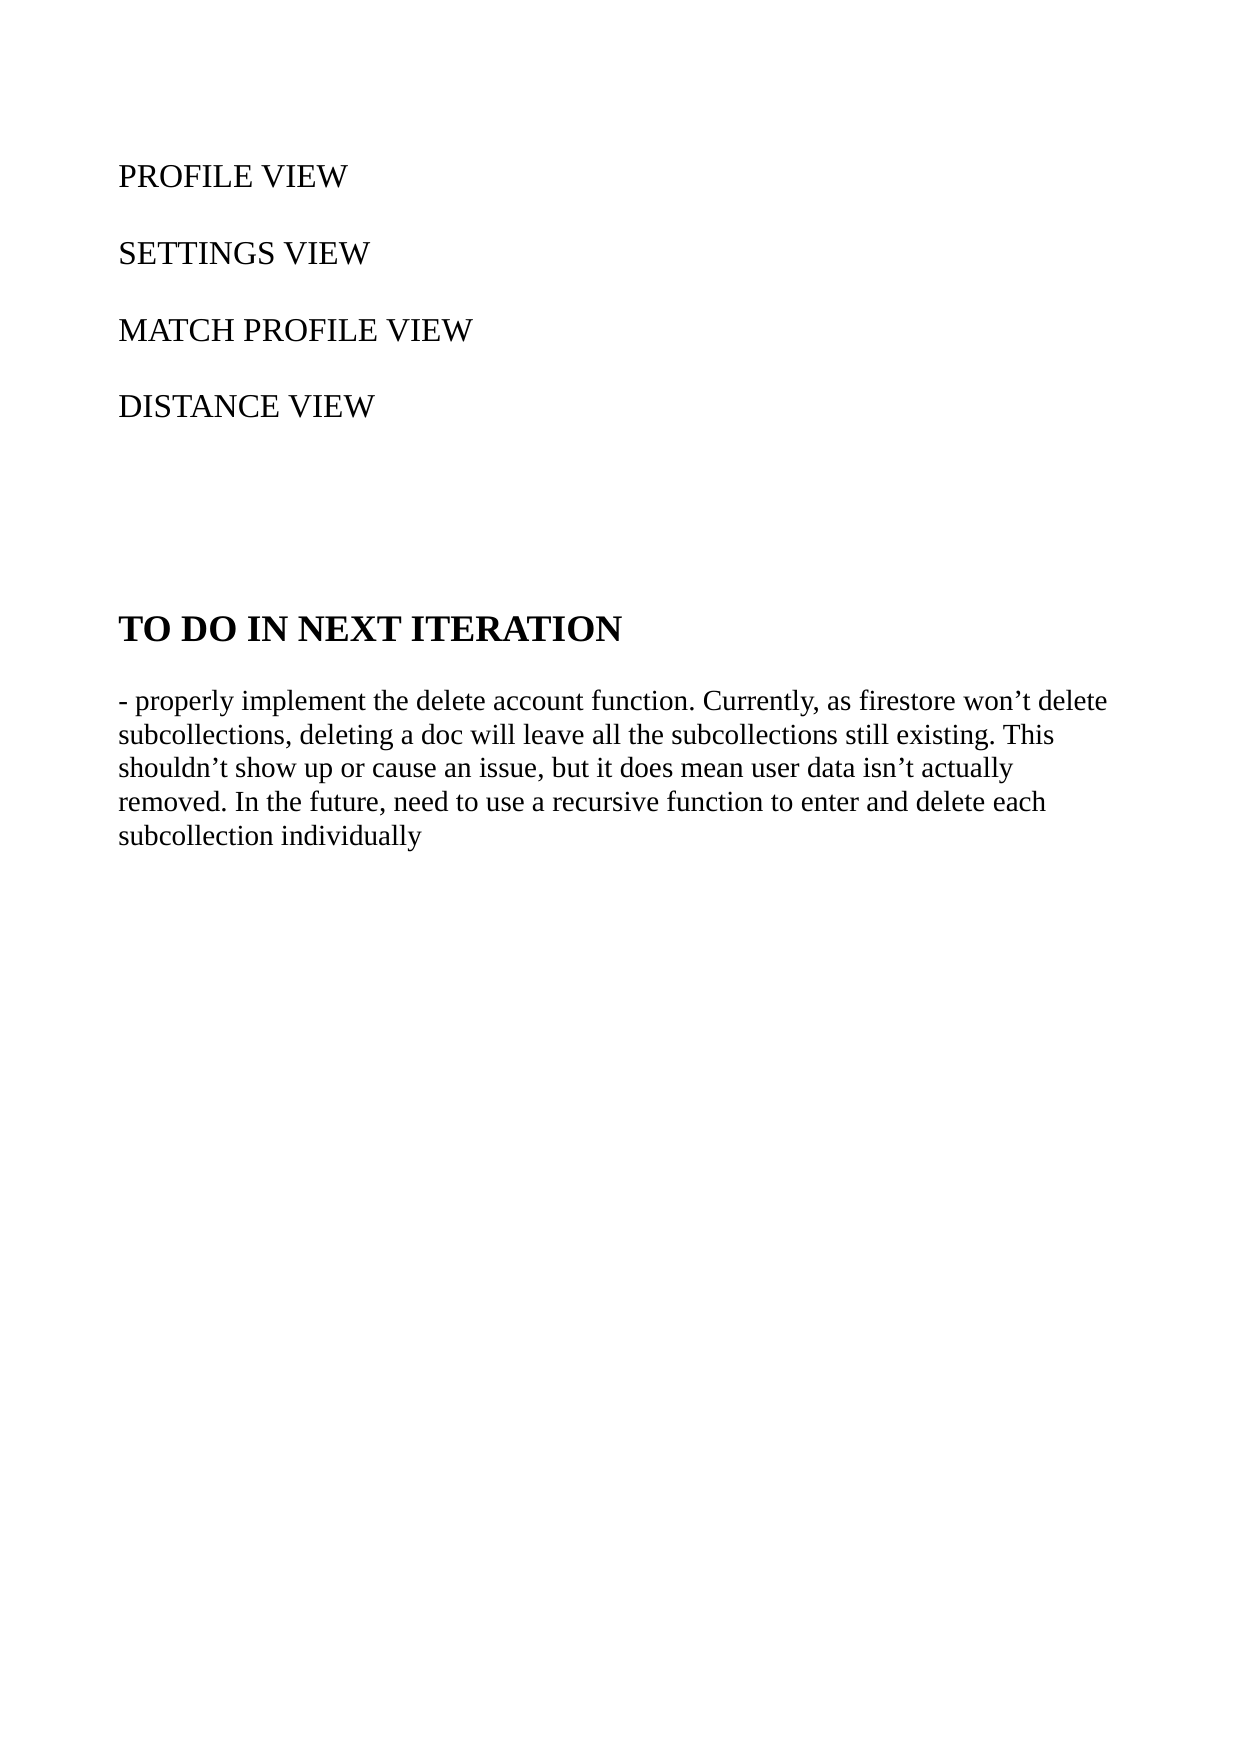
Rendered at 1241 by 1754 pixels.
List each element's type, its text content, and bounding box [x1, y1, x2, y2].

text SETTINGS VIEW [118, 233, 1122, 271]
text PROFILE VIEW [118, 156, 1122, 195]
text - properly implement the delete account function. Currently, as firestore won’t delete subcollections, deleting a doc will leave all the subcollections still existing. This shouldn’t show up or cause an issue, but it does mean user data isn’t actually removed. In the future, need to use a recursive function to enter and delete each subcollection individually [118, 683, 1122, 851]
text MATCH PROFILE VIEW [118, 310, 1122, 348]
text TO DO IN NEXT ITERATION [118, 607, 1122, 650]
text DISTANCE VIEW [118, 386, 1122, 425]
